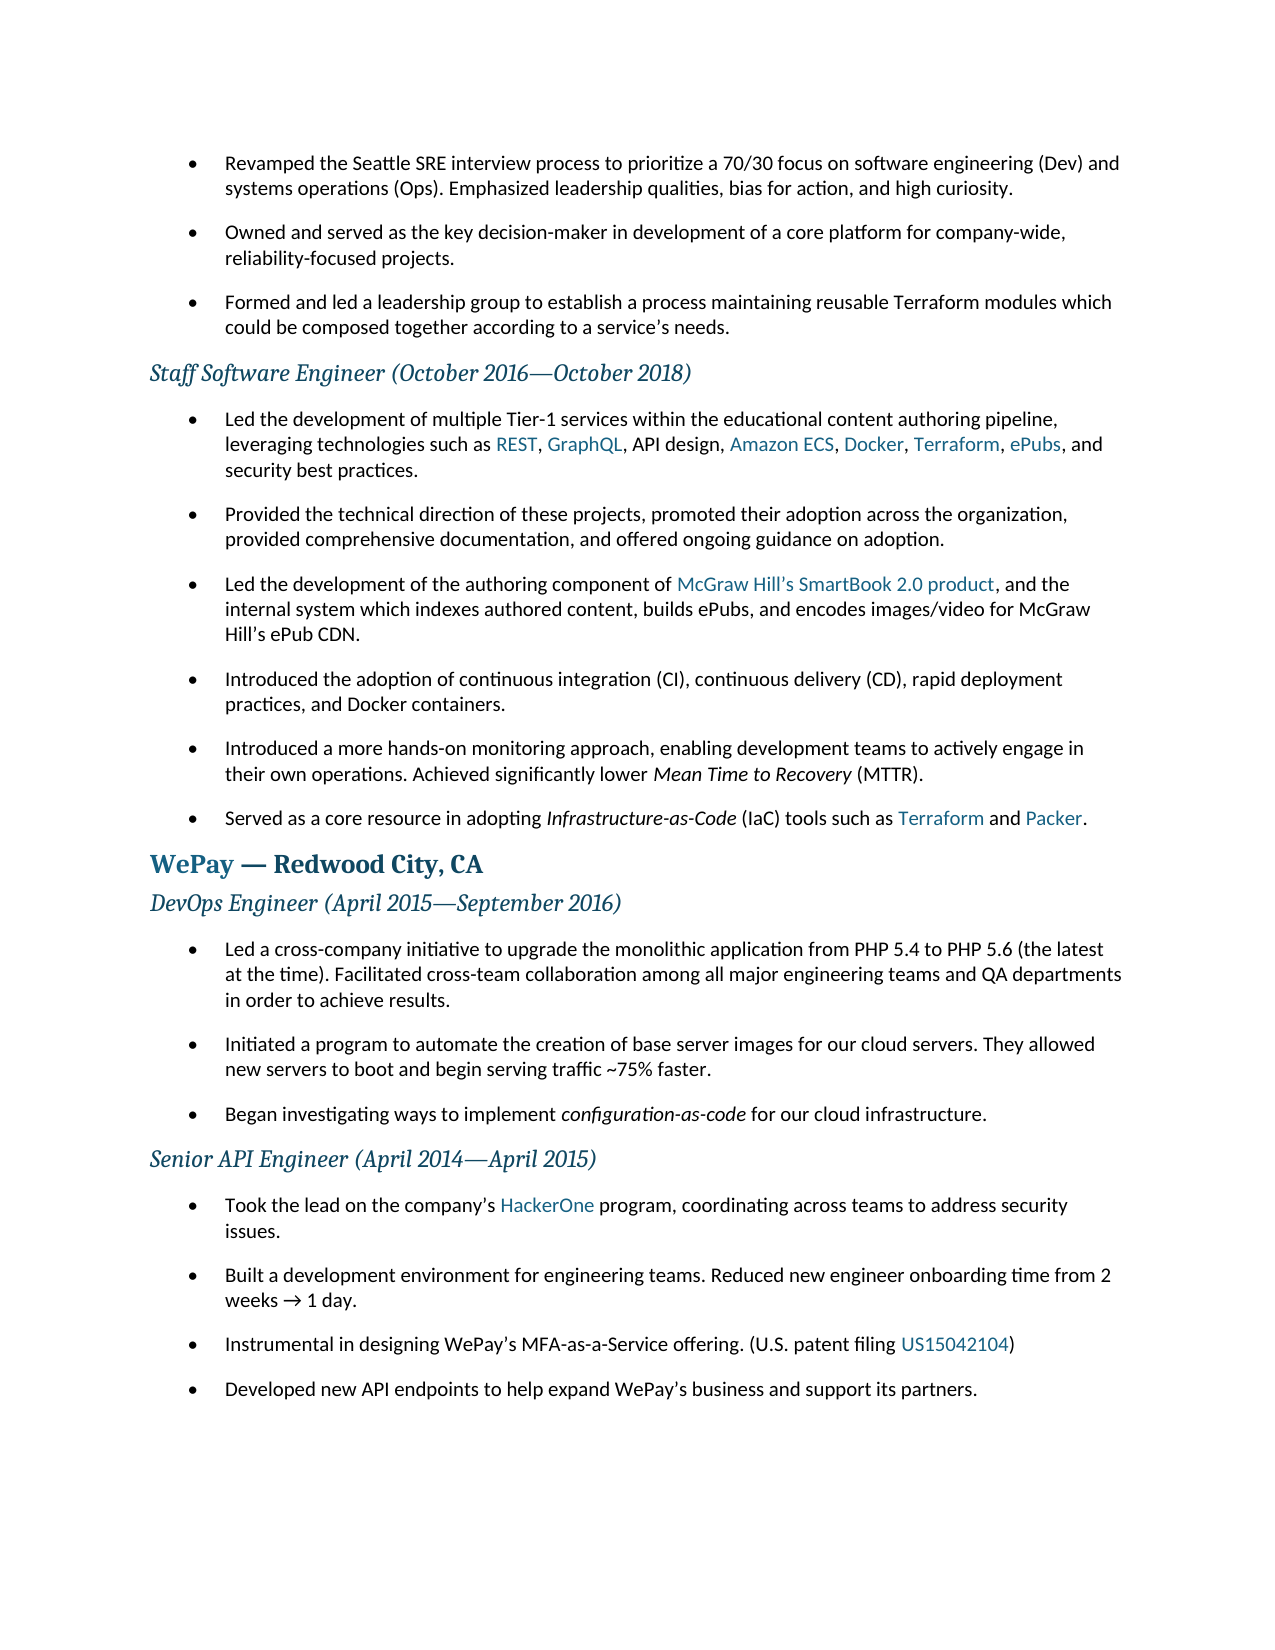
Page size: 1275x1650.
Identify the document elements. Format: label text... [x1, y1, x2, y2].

list Built a development environment for engineering teams. Reduced new engineer onboarding time from 2 weeks → 1 day. [187, 1262, 1125, 1313]
subtitle WePay — Redwood City, CA [150, 849, 1125, 880]
list Revamped the Seattle SRE interview process to prioritize a 70/30 focus on software engineering (Dev) and systems operations (Ops). Emphasized leadership qualities, bias for action, and high curiosity. [187, 150, 1125, 201]
list Owned and served as the key decision-maker in development of a core platform for company-wide, reliability-focused projects. [187, 219, 1125, 270]
list Served as a core resource in adopting Infrastructure-as-Code (IaC) tools such as Terraform and Packer. [187, 805, 1125, 830]
list Formed and led a leadership group to establish a process maintaining reusable Terraform modules which could be composed together according to a service’s needs. [187, 289, 1125, 340]
list Provided the technical direction of these projects, promoted their adoption across the organization, provided comprehensive documentation, and offered ongoing guidance on adoption. [187, 501, 1125, 552]
list Led the development of the authoring component of McGraw Hill’s SmartBook 2.0 product, and the internal system which indexes authored content, builds ePubs, and encodes images/video for McGraw Hill’s ePub CDN. [187, 571, 1125, 647]
list Introduced a more hands-on monitoring approach, enabling development teams to actively engage in their own operations. Achieved significantly lower Mean Time to Recovery (MTTR). [187, 735, 1125, 786]
list Began investigating ways to implement configuration-as-code for our cloud infrastructure. [187, 1101, 1125, 1126]
subtitle Senior API Engineer (April 2014—April 2015) [150, 1145, 1125, 1174]
list Introduced the adoption of continuous integration (CI), continuous delivery (CD), rapid deployment practices, and Docker containers. [187, 666, 1125, 717]
list Instrumental in designing WePay’s MFA-as-a-Service offering. (U.S. patent filing US15042104) [187, 1332, 1125, 1357]
subtitle DevOps Engineer (April 2015—September 2016) [150, 889, 1125, 917]
list Took the lead on the company’s HackerOne program, coordinating across teams to address security issues. [187, 1192, 1125, 1243]
list Led the development of multiple Tier-1 services within the educational content authoring pipeline, leveraging technologies such as REST, GraphQL, API design, Amazon ECS, Docker, Terraform, ePubs, and security best practices. [187, 406, 1125, 482]
list Initiated a program to automate the creation of base server images for our cloud servers. They allowed new servers to boot and begin serving traffic ~75% faster. [187, 1031, 1125, 1082]
list Led a cross-company initiative to upgrade the monolithic application from PHP 5.4 to PHP 5.6 (the latest at the time). Facilitated cross-team collaboration among all major engineering teams and QA departments in order to achieve results. [187, 936, 1125, 1012]
list Developed new API endpoints to help expand WePay’s business and support its partners. [187, 1376, 1125, 1401]
subtitle Staff Software Engineer (October 2016—October 2018) [150, 359, 1125, 387]
